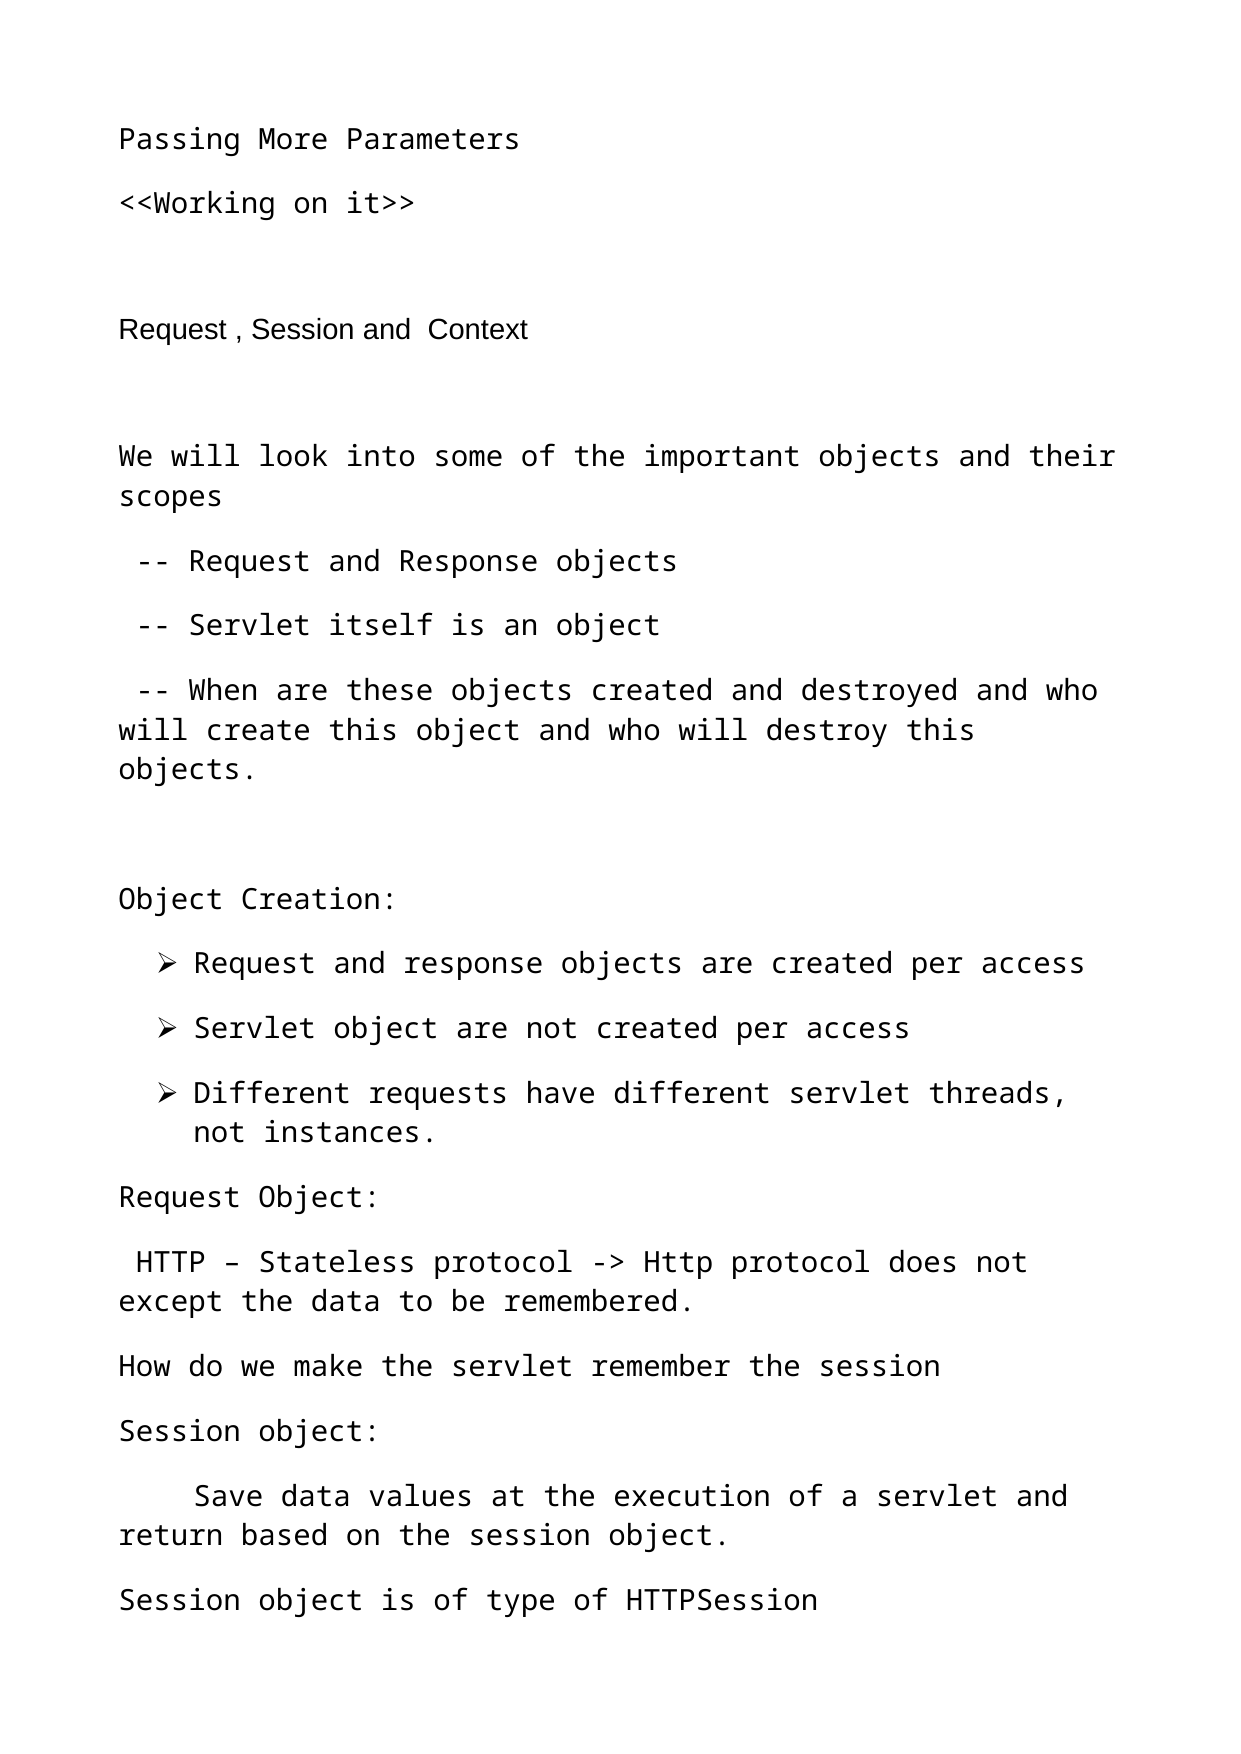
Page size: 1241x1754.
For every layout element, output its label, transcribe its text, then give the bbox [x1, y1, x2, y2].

subtitle Servlet object are not created per access [156, 1007, 1122, 1047]
subtitle -- Servlet itself is an object [118, 604, 1122, 644]
subtitle Session object is of type of HTTPSession [118, 1579, 1122, 1619]
subtitle Passing More Parameters [118, 118, 1122, 158]
subtitle Request Object: [118, 1176, 1122, 1216]
subtitle <<Working on it>> [118, 183, 1122, 222]
subtitle -- When are these objects created and destroyed and who will create this object and who will destroy this objects. [118, 669, 1122, 788]
subtitle How do we make the servlet remember the session [118, 1345, 1122, 1385]
subtitle We will look into some of the important objects and their scopes [118, 435, 1122, 515]
subtitle HTTP – Stateless protocol -> Http protocol does not except the data to be remembered. [118, 1241, 1122, 1320]
subtitle Object Creation: [118, 878, 1122, 918]
subtitle -- Request and Response objects [118, 540, 1122, 579]
subtitle Session object: [118, 1410, 1122, 1450]
subtitle Request , Session and Context [118, 312, 1122, 346]
subtitle Different requests have different servlet threads, not instances. [156, 1072, 1122, 1151]
subtitle Request and response objects are created per access [156, 943, 1122, 982]
subtitle Save data values at the execution of a servlet and return based on the session object. [118, 1475, 1122, 1554]
